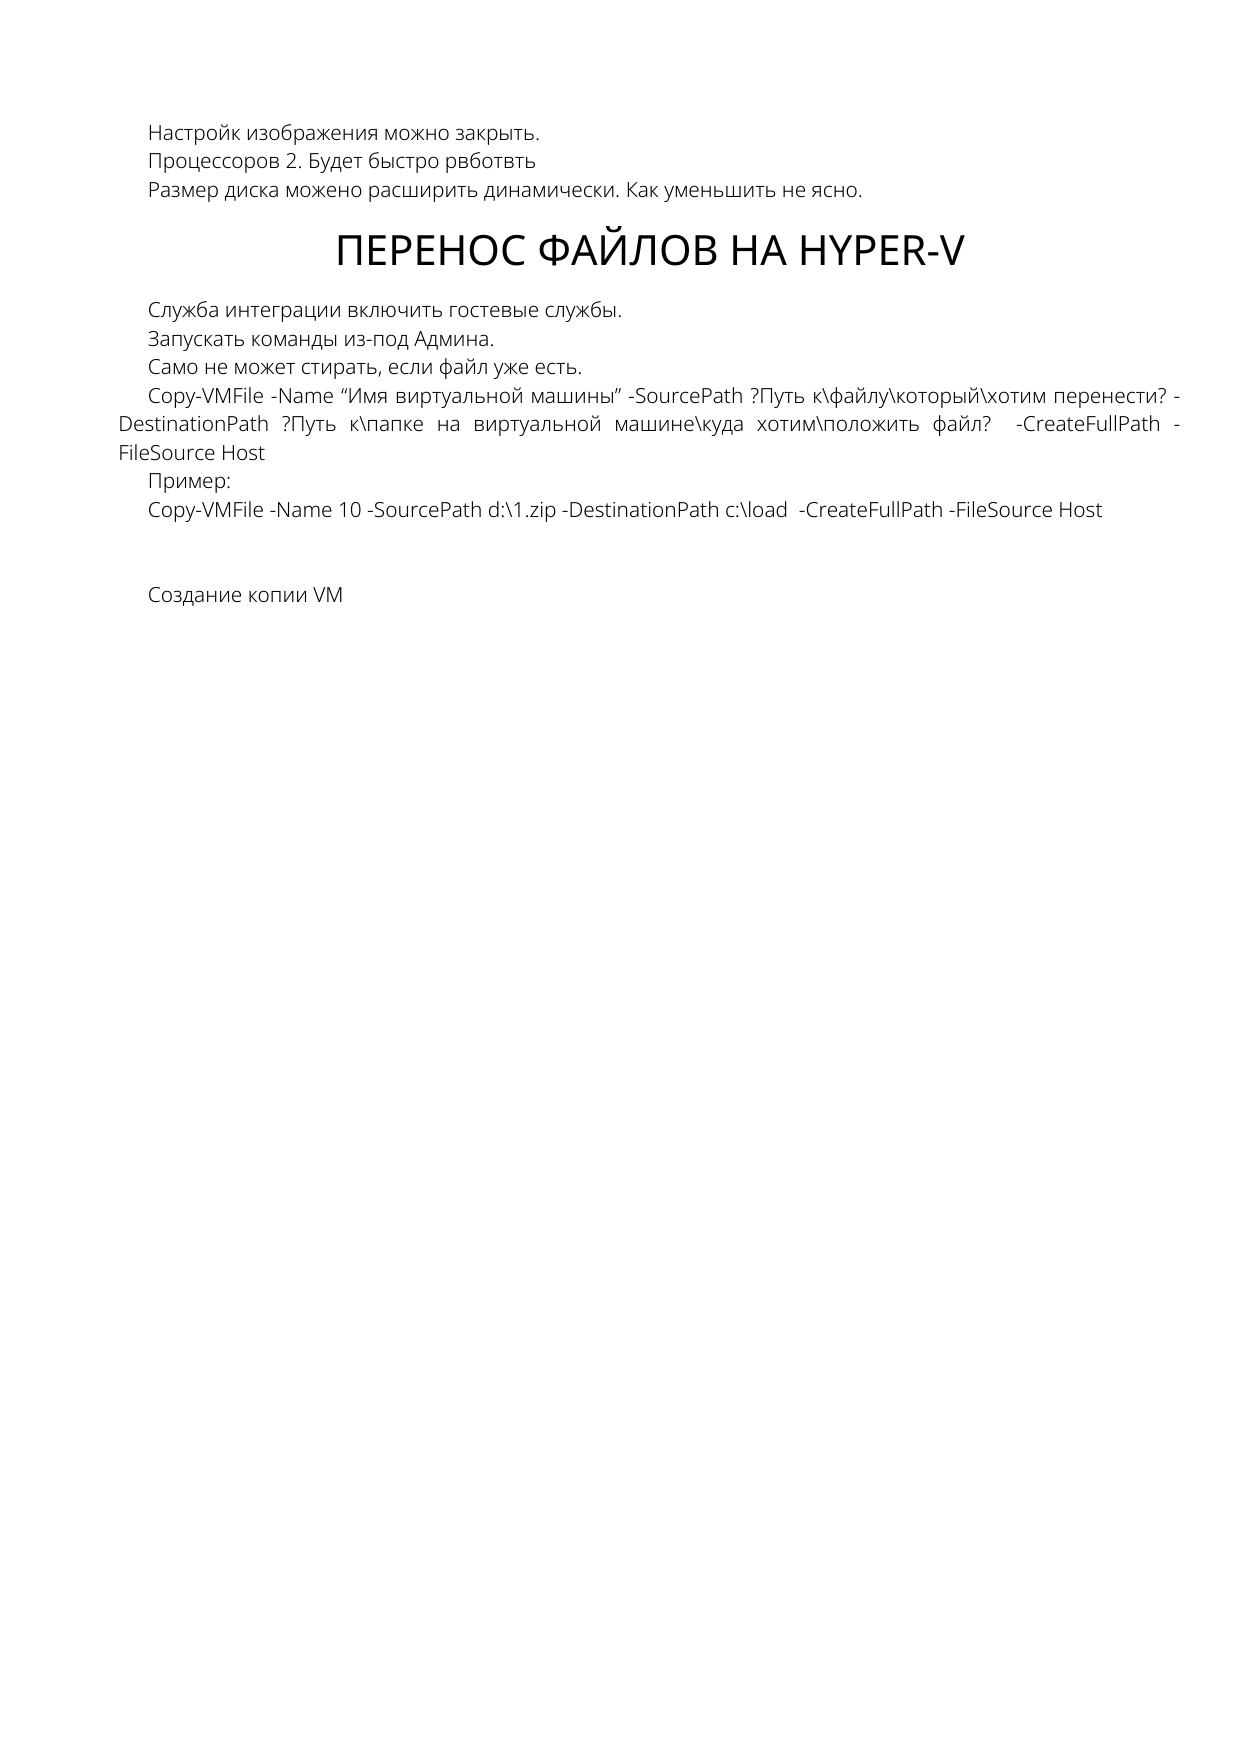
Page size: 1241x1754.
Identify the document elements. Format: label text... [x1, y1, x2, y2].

text Copy-VMFile -Name 10 -SourcePath d:\1.zip -DestinationPath c:\load -CreateFullPath -FileSource Host [118, 495, 1181, 523]
subtitle Перенос файлов на Hyper-v [118, 221, 1181, 278]
text Размер диска можено расширить динамически. Как уменьшить не ясно. [118, 175, 1181, 203]
text Copy-VMFile -Name “Имя виртуальной машины” -SourcePath ?Путь к\файлу\который\хотим перенести? -DestinationPath ?Путь к\папке на виртуальной машине\куда хотим\положить файл? -CreateFullPath -FileSource Host [118, 381, 1181, 466]
text Само не может стирать, если файл уже есть. [118, 352, 1181, 381]
text Служба интеграции включить гостевые службы. [118, 296, 1181, 324]
text Процессоров 2. Будет быстро рвботвть [118, 147, 1181, 175]
text Пример: [118, 466, 1181, 495]
text Создание копии VM [118, 580, 1181, 608]
text Настройк изображения можно закрыть. [118, 118, 1181, 147]
text Запускать команды из-под Админа. [118, 324, 1181, 352]
